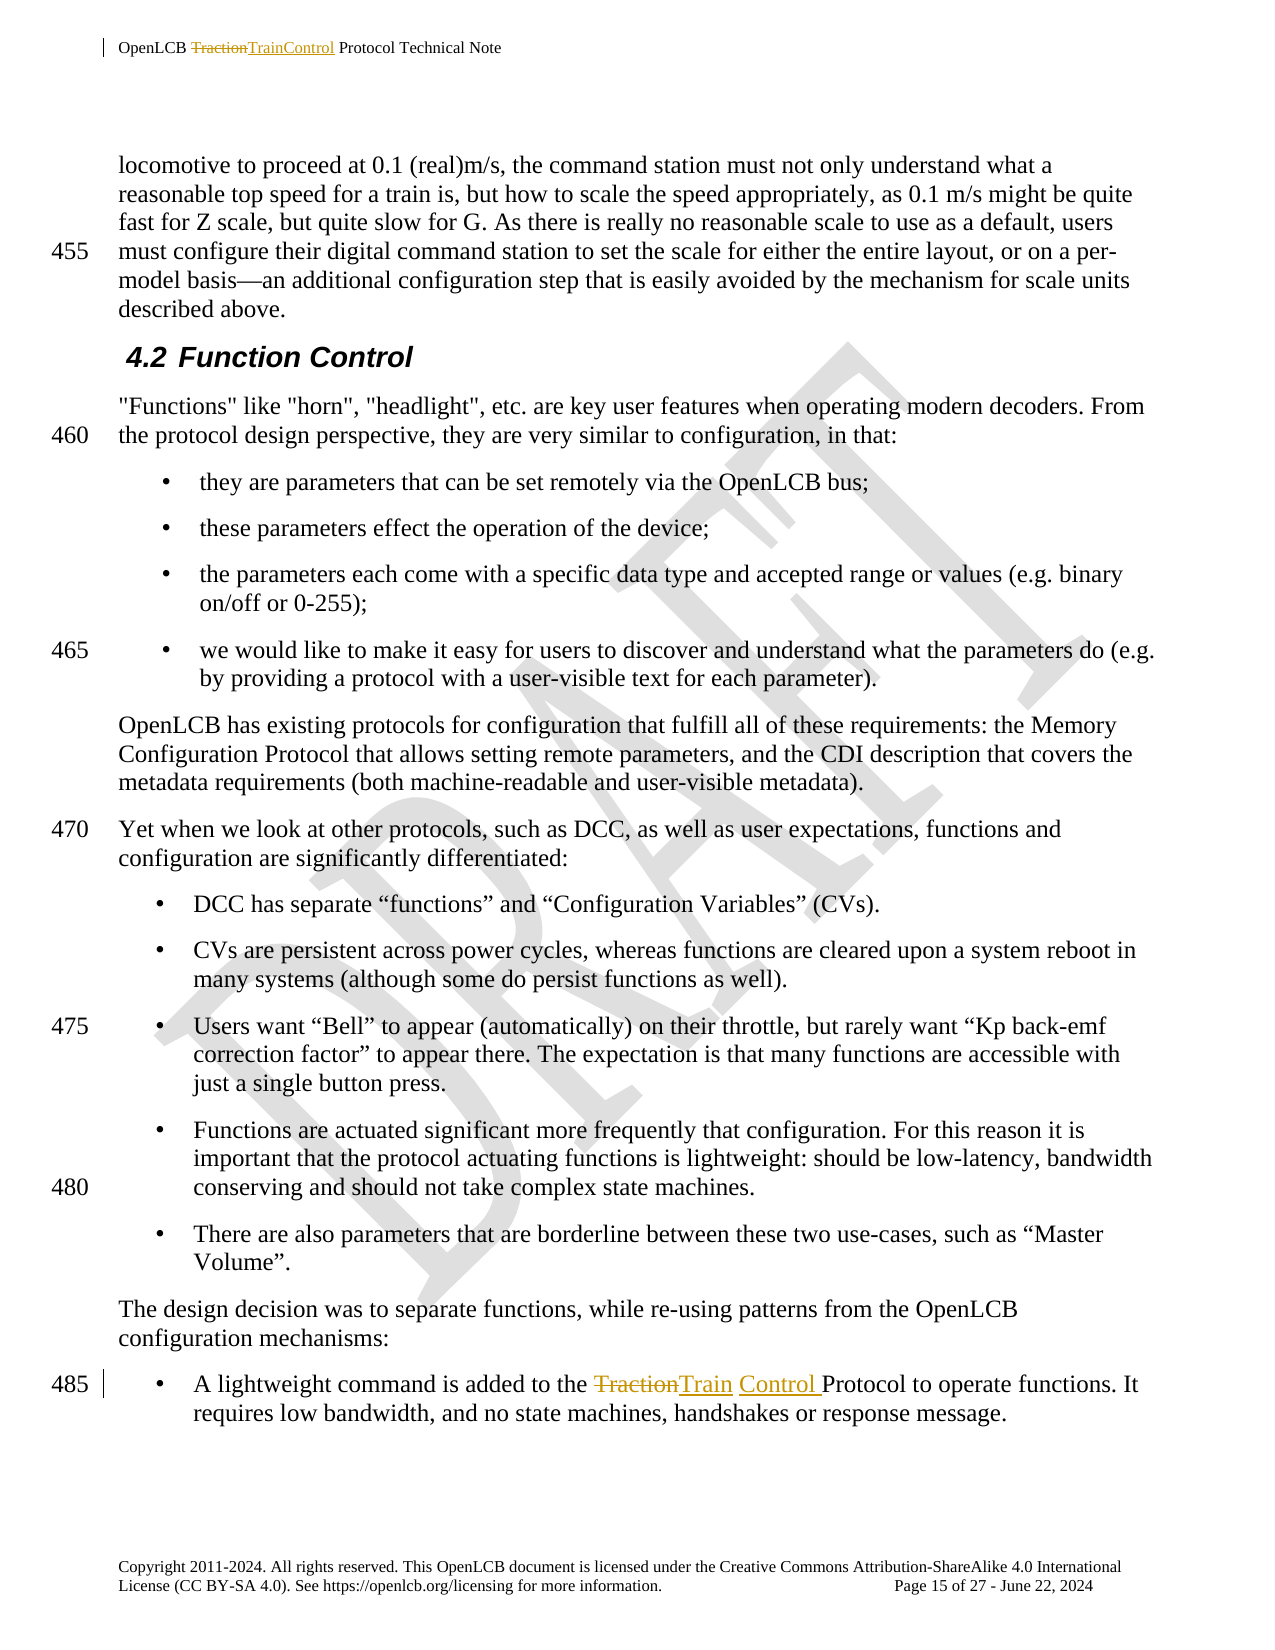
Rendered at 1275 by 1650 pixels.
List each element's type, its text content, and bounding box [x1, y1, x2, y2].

list we would like to make it easy for users to discover and understand what the parameters do (e.g. by providing a protocol with a user-visible text for each parameter). [1048, 635, 1157, 692]
list these parameters effect the operation of the device; [917, 513, 1157, 542]
list Users want “Bell” to appear (automatically) on their throttle, but rarely want “Kp back-emf correction factor” to appear there. The expectation is that many functions are accessible with just a single button press. [211, 1011, 447, 1097]
list they are parameters that can be set remotely via the OpenLCB bus; [162, 467, 738, 495]
list There are also parameters that are borderline between these two use-cases, such as “Master Volume”. [415, 1219, 482, 1251]
list we would like to make it easy for users to discover and understand what the parameters do (e.g. by providing a protocol with a user-visible text for each parameter). [801, 635, 1033, 692]
text The design decision was to separate functions, while re-using patterns from the OpenLCB configuration mechanisms: [118, 1294, 1157, 1351]
list Users want “Bell” to appear (automatically) on their throttle, but rarely want “Kp back-emf correction factor” to appear there. The expectation is that many functions are accessible with just a single button press. [156, 1035, 250, 1097]
subtitle Function Control [118, 340, 1157, 374]
list they are parameters that can be set remotely via the OpenLCB bus; [871, 467, 1157, 495]
list Users want “Bell” to appear (automatically) on their throttle, but rarely want “Kp back-emf correction factor” to appear there. The expectation is that many functions are accessible with just a single button press. [410, 1011, 560, 1097]
list these parameters effect the operation of the device; [686, 513, 761, 542]
text Yet when we look at other protocols, such as DCC, as well as user expectations, functions and configuration are significantly differentiated: [118, 814, 374, 871]
text Yet when we look at other protocols, such as DCC, as well as user expectations, functions and configuration are significantly differentiated: [366, 828, 481, 871]
list the parameters each come with a specific data type and accepted range or values (e.g. binary on/off or 0-255); [665, 559, 978, 617]
list DCC has separate “functions” and “Configuration Variables” (CVs). [156, 889, 381, 918]
list these parameters effect the operation of the device; [162, 513, 675, 542]
text OpenLCB has existing protocols for configuration that fulfill all of these requirements: the Memory Configuration Protocol that allows setting remote parameters, and the CDI description that covers the metadata requirements (both machine-readable and user-visible metadata). [552, 710, 682, 796]
list CVs are persistent across power cycles, whereas functions are cleared upon a system reboot in many systems (although some do persist functions as well). [541, 936, 721, 993]
text OpenLCB has existing protocols for configuration that fulfill all of these requirements: the Memory Configuration Protocol that allows setting remote parameters, and the CDI description that covers the metadata requirements (both machine-readable and user-visible metadata). [612, 710, 856, 796]
list CVs are persistent across power cycles, whereas functions are cleared upon a system reboot in many systems (although some do persist functions as well). [156, 936, 456, 993]
text Yet when we look at other protocols, such as DCC, as well as user expectations, functions and configuration are significantly differentiated: [678, 825, 790, 871]
list DCC has separate “functions” and “Configuration Variables” (CVs). [395, 889, 513, 918]
text OpenLCB has existing protocols for configuration that fulfill all of these requirements: the Memory Configuration Protocol that allows setting remote parameters, and the CDI description that covers the metadata requirements (both machine-readable and user-visible metadata). [813, 710, 1157, 796]
text OpenLCB has existing protocols for configuration that fulfill all of these requirements: the Memory Configuration Protocol that allows setting remote parameters, and the CDI description that covers the metadata requirements (both machine-readable and user-visible metadata). [118, 710, 592, 796]
text Yet when we look at other protocols, such as DCC, as well as user expectations, functions and configuration are significantly differentiated: [464, 814, 643, 871]
text "Functions" like "horn", "headlight", etc. are key user features when operating modern decoders. From the protocol design perspective, they are very similar to configuration, in that: [118, 391, 797, 449]
list Functions are actuated significant more frequently that configuration. For this reason it is important that the protocol actuating functions is lightweight: should be low-latency, bandwidth conserving and should not take complex state machines. [499, 1115, 1157, 1201]
list Users want “Bell” to appear (automatically) on their throttle, but rarely want “Kp back-emf correction factor” to appear there. The expectation is that many functions are accessible with just a single button press. [517, 1011, 1157, 1097]
list A lightweight command is added to the Train Control Protocol to operate functions. It requires low bandwidth, and no state machines, handshakes or response message. [156, 1369, 1157, 1427]
list these parameters effect the operation of the device; [750, 513, 903, 542]
list DCC has separate “functions” and “Configuration Variables” (CVs). [677, 889, 816, 918]
list DCC has separate “functions” and “Configuration Variables” (CVs). [822, 889, 1157, 918]
list There are also parameters that are borderline between these two use-cases, such as “Master Volume”. [156, 1219, 429, 1276]
list DCC has separate “functions” and “Configuration Variables” (CVs). [531, 889, 676, 918]
list Functions are actuated significant more frequently that configuration. For this reason it is important that the protocol actuating functions is lightweight: should be low-latency, bandwidth conserving and should not take complex state machines. [311, 1115, 494, 1201]
text locomotive to proceed at 0.1 (real)m/s, the command station must not only understand what a reasonable top speed for a train is, but how to scale the speed appropriately, as 0.1 m/s might be quite fast for Z scale, but quite slow for G. As there is really no reasonable scale to use as a default, users must configure their digital command station to set the scale for either the entire layout, or on a per-model basis—an additional configuration step that is easily avoided by the mechanism for scale units described above. [118, 150, 1157, 322]
text Yet when we look at other protocols, such as DCC, as well as user expectations, functions and configuration are significantly differentiated: [765, 814, 1157, 871]
text Yet when we look at other protocols, such as DCC, as well as user expectations, functions and configuration are significantly differentiated: [624, 814, 695, 856]
list the parameters each come with a specific data type and accepted range or values (e.g. binary on/off or 0-255); [162, 559, 677, 617]
list the parameters each come with a specific data type and accepted range or values (e.g. binary on/off or 0-255); [963, 559, 1157, 617]
list they are parameters that can be set remotely via the OpenLCB bus; [757, 467, 856, 495]
text "Functions" like "horn", "headlight", etc. are key user features when operating modern decoders. From the protocol design perspective, they are very similar to configuration, in that: [822, 391, 1157, 449]
list CVs are persistent across power cycles, whereas functions are cleared upon a system reboot in many systems (although some do persist functions as well). [710, 936, 1157, 993]
list There are also parameters that are borderline between these two use-cases, such as “Master Volume”. [464, 1219, 1157, 1276]
list Functions are actuated significant more frequently that configuration. For this reason it is important that the protocol actuating functions is lightweight: should be low-latency, bandwidth conserving and should not take complex state machines. [156, 1115, 354, 1201]
list we would like to make it easy for users to discover and understand what the parameters do (e.g. by providing a protocol with a user-visible text for each parameter). [162, 635, 752, 692]
